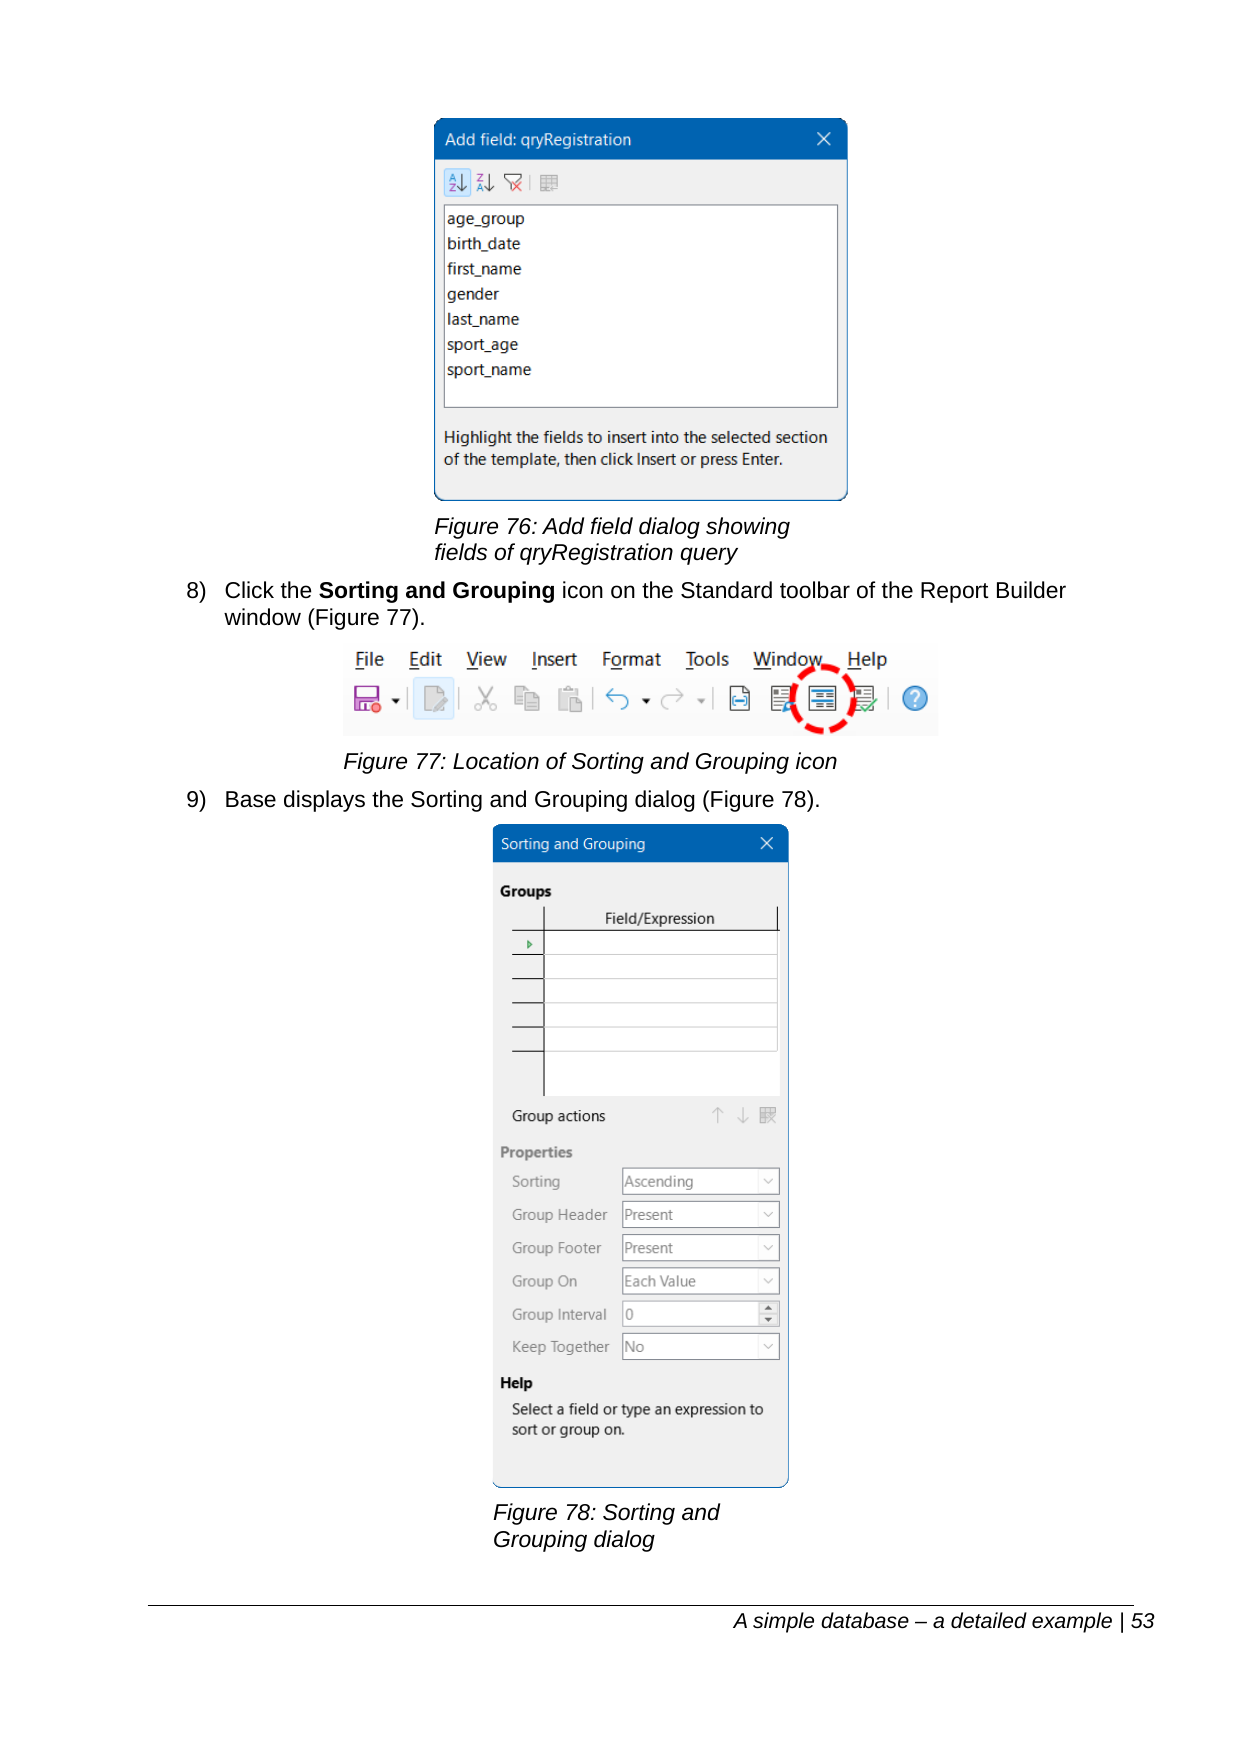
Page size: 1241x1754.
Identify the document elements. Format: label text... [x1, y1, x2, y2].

text Figure 77: Location of Sorting and Grouping icon [343, 748, 938, 774]
picture [434, 118, 848, 501]
picture [492, 824, 789, 1488]
list Click the Sorting and Grouping icon on the Standard toolbar of the Report Builder window (Figure 77). [207, 577, 1134, 630]
list Base displays the Sorting and Grouping dialog (Figure 78). [207, 786, 1134, 813]
text Figure 78: Sorting and Grouping dialog [493, 1499, 789, 1552]
text Figure 76: Add field dialog showing fields of qryRegistration query [434, 513, 847, 566]
picture [343, 642, 939, 736]
